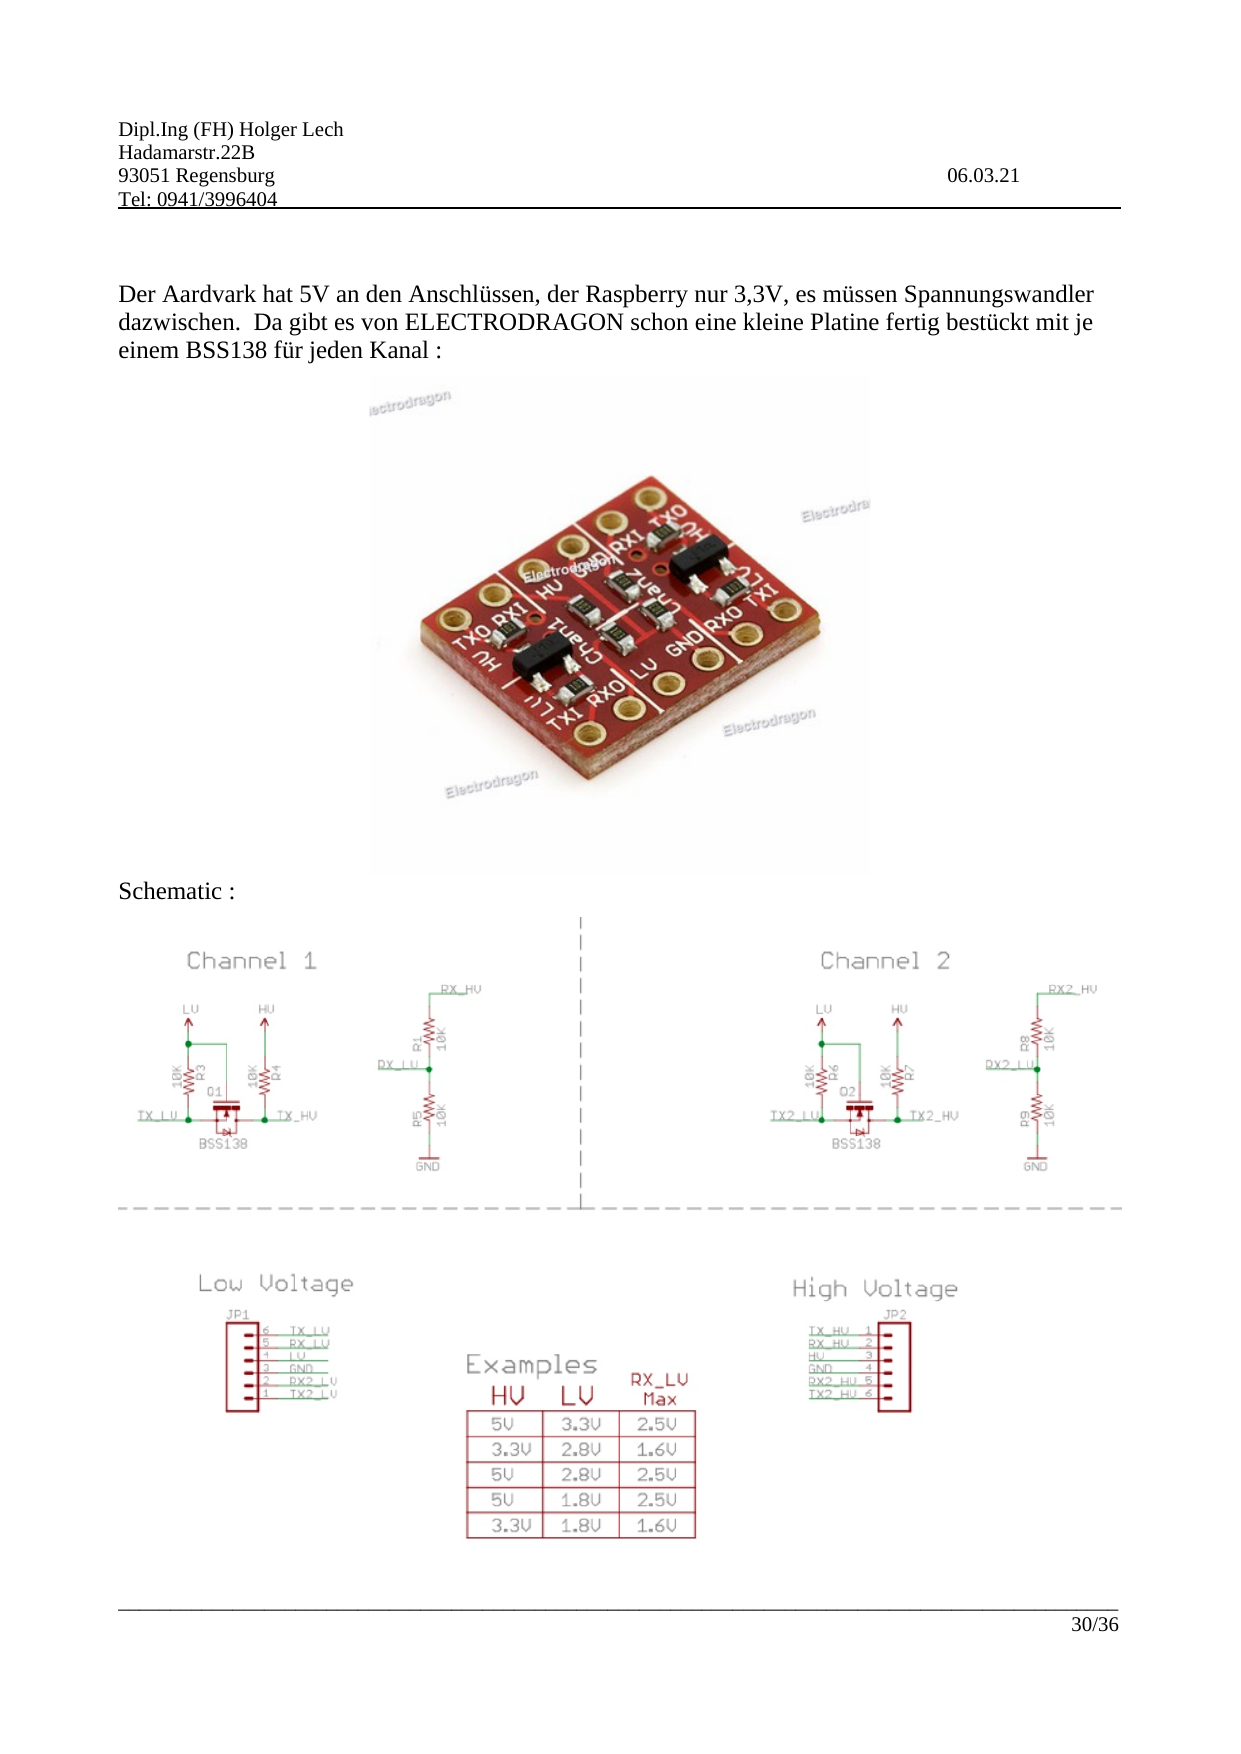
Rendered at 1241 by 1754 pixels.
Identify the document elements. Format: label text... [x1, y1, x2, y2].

text Schematic : [118, 376, 1122, 905]
picture [369, 376, 871, 877]
picture [118, 917, 1122, 1560]
text Der Aardvark hat 5V an den Anschlüssen, der Raspberry nur 3,3V, es müssen Spannungswandler dazwischen. Da gibt es von ELECTRODRAGON schon eine kleine Platine fertig bestückt mit je einem BSS138 für jeden Kanal : [118, 280, 1122, 363]
